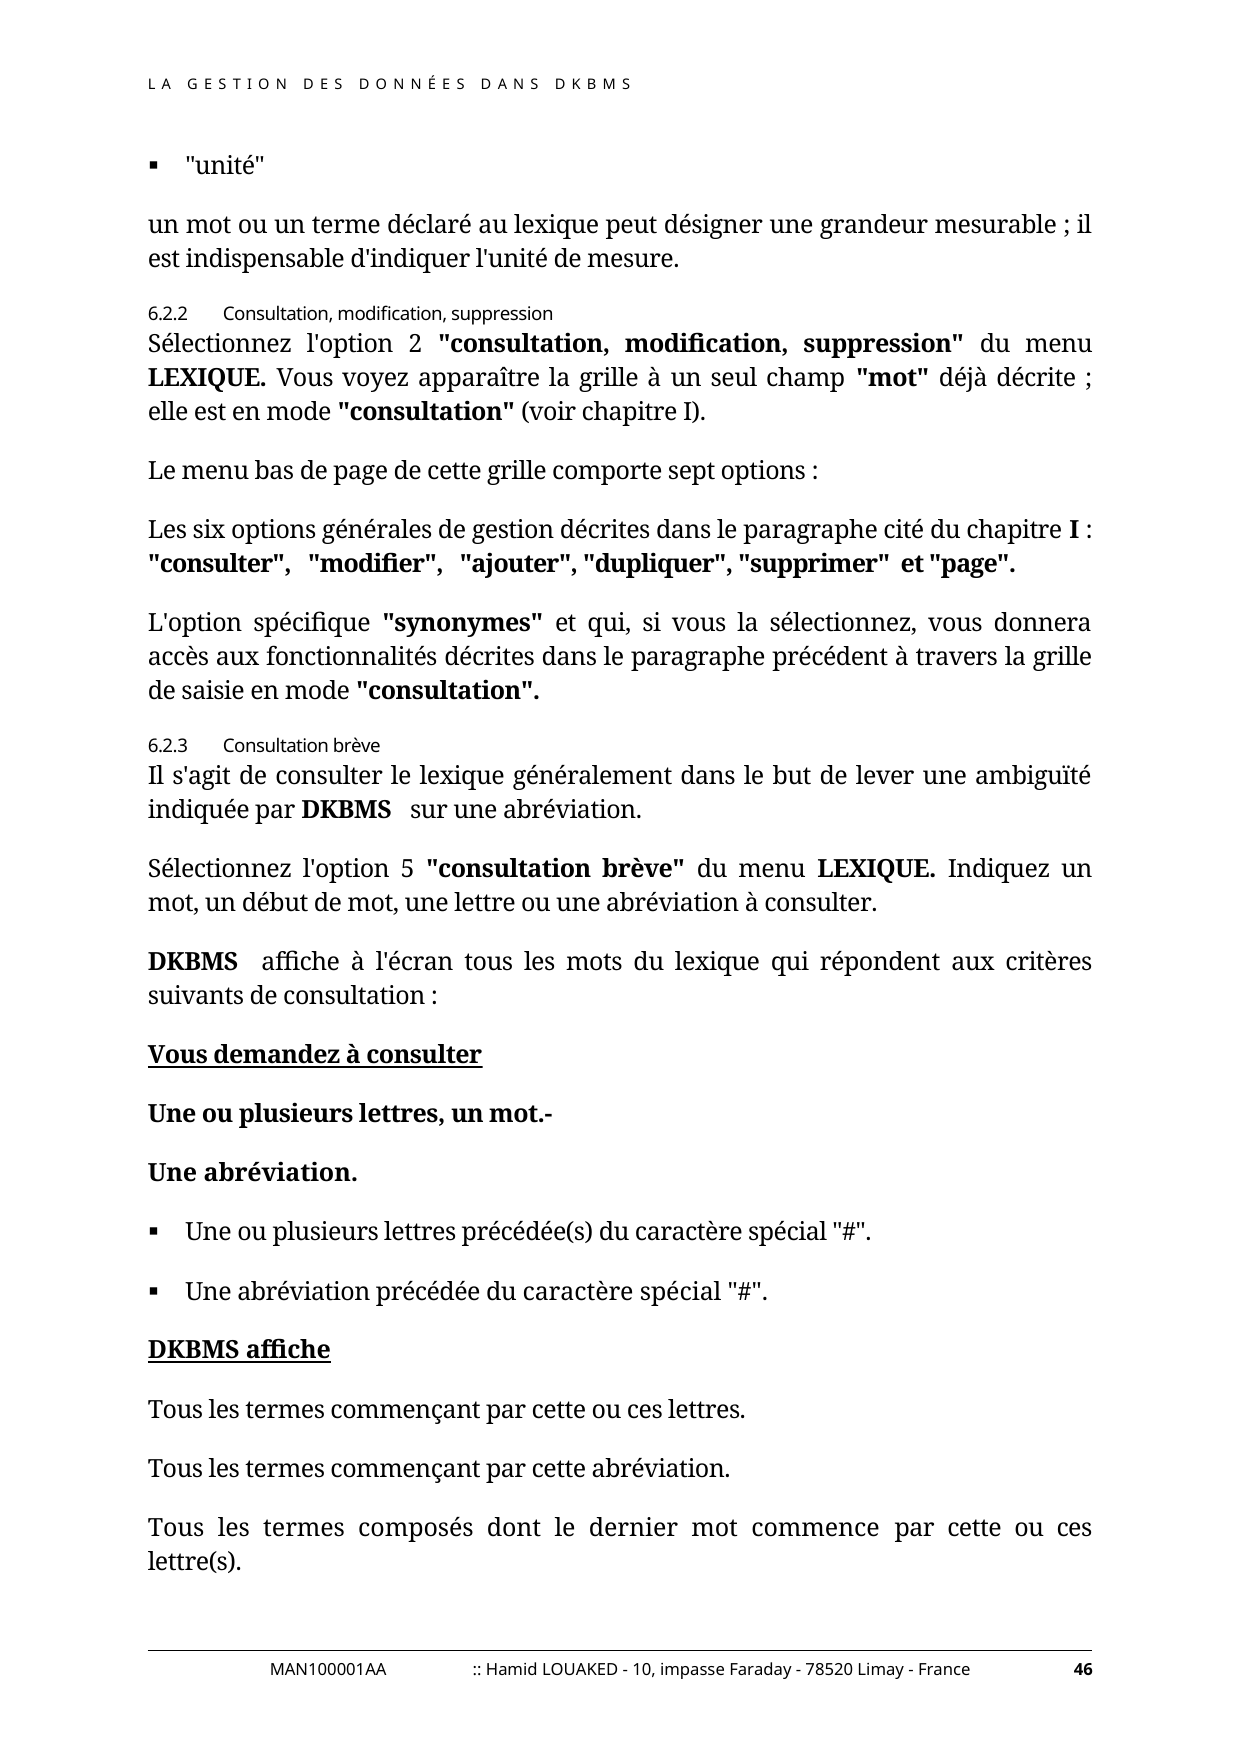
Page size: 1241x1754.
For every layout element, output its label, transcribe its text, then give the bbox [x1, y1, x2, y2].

text Tous les termes commençant par cette abréviation. [148, 1450, 1092, 1484]
text DKBMS affiche [148, 1332, 1092, 1366]
text Sélectionnez l'option 2 "consultation, modification, suppression" du menu LEXIQUE. Vous voyez apparaître la grille à un seul champ "mot" déjà décrite ; elle est en mode "consultation" (voir chapitre I). [148, 325, 1092, 428]
text L'option spécifique "synonymes" et qui, si vous la sélectionnez, vous donnera accès aux fonctionnalités décrites dans le paragraphe précédent à travers la grille de saisie en mode "consultation". [148, 605, 1092, 707]
text Sélectionnez l'option 5 "consultation brève" du menu LEXIQUE. Indiquez un mot, un début de mot, une lettre ou une abréviation à consulter. [148, 851, 1092, 919]
text DKBMS affiche à l'écran tous les mots du lexique qui répondent aux critères suivants de consultation : [148, 944, 1092, 1012]
list Une abréviation précédée du caractère spécial "#". [148, 1273, 1092, 1307]
subtitle Consultation brève [148, 732, 1092, 757]
text Tous les termes commençant par cette ou ces lettres. [148, 1391, 1092, 1425]
list "unité" [148, 148, 1092, 182]
subtitle Consultation, modification, suppression [148, 300, 1092, 325]
text un mot ou un terme déclaré au lexique peut désigner une grandeur mesurable ; il est indispensable d'indiquer l'unité de mesure. [148, 207, 1092, 275]
text Les six options générales de gestion décrites dans le paragraphe cité du chapitre I : "consulter", "modifier", "ajouter", "dupliquer", "supprimer" et "page". [148, 512, 1092, 580]
text Tous les termes composés dont le dernier mot commence par cette ou ces lettre(s). [148, 1509, 1092, 1577]
text Il s'agit de consulter le lexique généralement dans le but de lever une ambiguïté indiquée par DKBMS sur une abréviation. [148, 757, 1092, 826]
list Une ou plusieurs lettres précédée(s) du caractère spécial "#". [148, 1214, 1092, 1248]
text Une ou plusieurs lettres, un mot.- [148, 1096, 1092, 1130]
text Une abréviation. [148, 1155, 1092, 1189]
text Vous demandez à consulter [148, 1037, 1092, 1071]
text Le menu bas de page de cette grille comporte sept options : [148, 453, 1092, 487]
